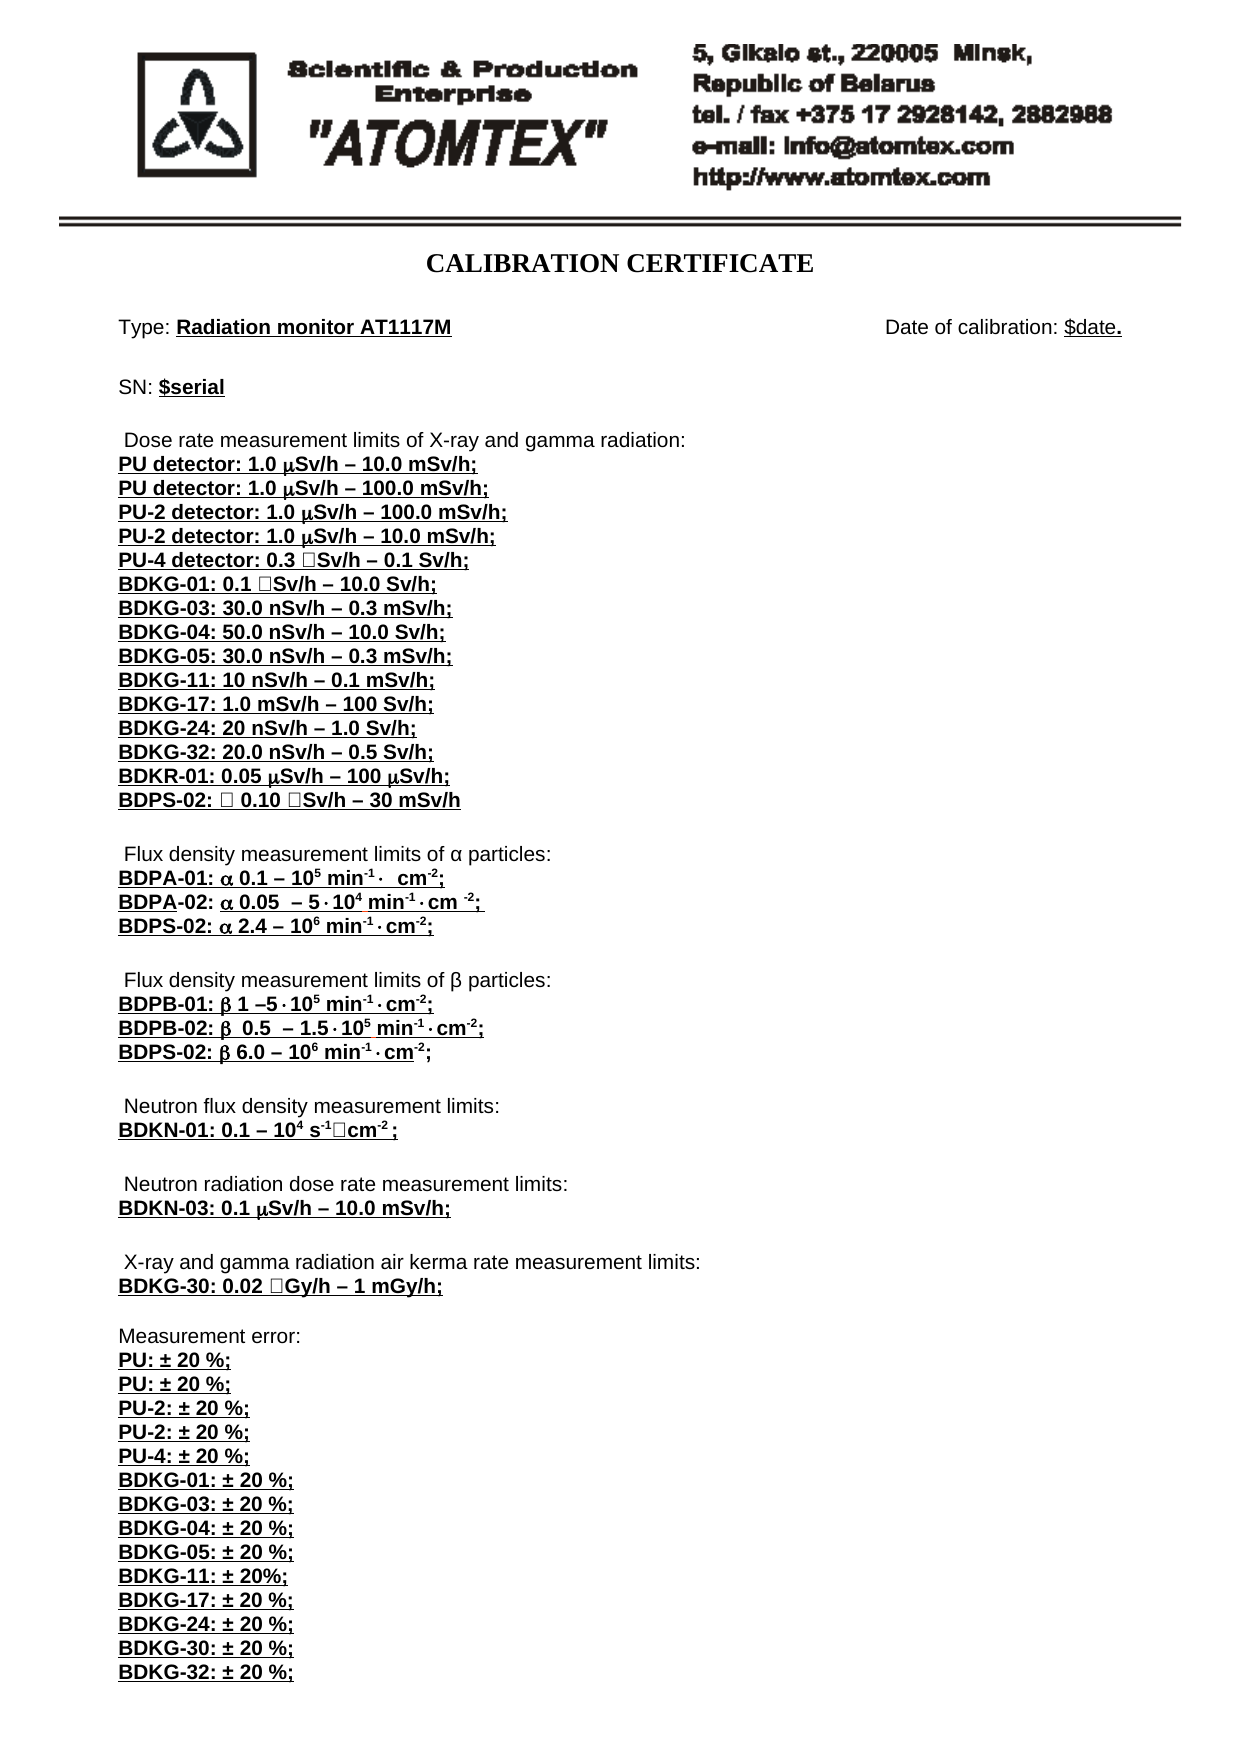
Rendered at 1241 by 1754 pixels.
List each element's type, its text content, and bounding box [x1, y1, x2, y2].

table_header BDKG-32: 20.0 nSv/h – 0.5 Sv/h; [118, 740, 1063, 764]
table_header Flux density measurement limits of α particles: [118, 842, 1063, 866]
table_header X-ray and gamma radiation air kerma rate measurement limits: [118, 1250, 1063, 1274]
table_header PU-2 detector: 1.0 mSv/h – 10.0 mSv/h; [118, 524, 1063, 548]
table_header BDKG-24: ± 20 %; [118, 1612, 1063, 1636]
table_header BDKN-01: 0.1 – 104 s-1cm-2 ; [118, 1118, 1063, 1142]
table_header BDKG-04: ± 20 %; [118, 1516, 1063, 1540]
table_header PU detector: 1.0 Sv/h – 100.0 mSv/h; [118, 476, 1063, 500]
table_header BDPA-02:  0.05 – 5104 min-1cm -2; [118, 890, 1063, 914]
table_header BDKG-01: ± 20 %; [118, 1468, 1063, 1492]
table_header Flux density measurement limits of β particles: [118, 968, 1063, 992]
table_header BDKG-17: ± 20 %; [118, 1588, 1063, 1612]
table_header PU-4 detector: 0.3 Sv/h – 0.1 Sv/h; [118, 548, 1063, 572]
table_header PU: ± 20 %; [118, 1348, 1063, 1372]
text CALIBRATION CERTIFICATE [118, 248, 1122, 279]
table_header BDKN-03: 0.1 mSv/h – 10.0 mSv/h; [118, 1196, 1063, 1220]
table_header BDPB-02:  0.5 – 1.5105 min-1cm-2; [118, 1016, 1063, 1040]
table_header PU-2 detector: 1.0 mSv/h – 100.0 mSv/h; [118, 500, 1063, 524]
table_header BDPB-01:  1 –5105 min-1cm-2; [118, 992, 1063, 1016]
table_header PU-4: ± 20 %; [118, 1444, 1063, 1468]
table_header PU: ± 20 %; [118, 1372, 1063, 1396]
table_header BDKG-32: ± 20 %; [118, 1660, 1063, 1683]
table_header PU-2: ± 20 %; [118, 1396, 1063, 1420]
table_header BDKG-17: 1.0 mSv/h – 100 Sv/h; [118, 692, 1063, 716]
table_header BDPS-02:  6.0 – 106 min-1cm-2; [118, 1040, 1063, 1064]
table_header BDKG-05: 30.0 nSv/h – 0.3 mSv/h; [118, 644, 1063, 668]
table_header BDKG-03: 30.0 nSv/h – 0.3 mSv/h; [118, 596, 1063, 620]
table_header Neutron radiation dose rate measurement limits: [118, 1172, 1063, 1196]
table_header BDKG-30: ± 20 %; [118, 1636, 1063, 1659]
table_header BDKG-11: 10 nSv/h – 0.1 mSv/h; [118, 668, 1063, 692]
table_header BDKG-05: ± 20 %; [118, 1540, 1063, 1564]
table_header PU-2: ± 20 %; [118, 1420, 1063, 1444]
text Measurement error: [118, 1324, 1122, 1348]
table_header BDPS-02:  2.4 – 106 min-1cm-2; [118, 914, 1063, 938]
text 03: ± 20 %БД [118, 1298, 1122, 1324]
picture [59, 44, 1182, 248]
table_header Dose rate measurement limits of X-ray and gamma radiation: [118, 428, 1063, 452]
text Type: Radiation monitor AT1117M Date of calibration: $date. [118, 315, 1122, 339]
table_header BDKG-04: 50.0 nSv/h – 10.0 Sv/h; [118, 620, 1063, 644]
table_header BDPS-02:  0.10 Sv/h – 30 mSv/h [118, 788, 1063, 812]
table_header BDKG-01: 0.1 Sv/h – 10.0 Sv/h; [118, 572, 1063, 596]
table_header BDKG-03: ± 20 %; [118, 1492, 1063, 1516]
table_header BDKR-01: 0.05 mSv/h – 100 mSv/h; [118, 764, 1063, 788]
table_header PU detector: 1.0 Sv/h – 10.0 mSv/h; [118, 452, 1063, 476]
text SN: $serial [118, 375, 1122, 399]
table_header Neutron flux density measurement limits: [118, 1094, 1063, 1118]
table_header BDKG-11: ± 20%; [118, 1564, 1063, 1588]
table_header BDPA-01:  0.1 – 105 min-1 cm-2; [118, 866, 1063, 890]
table_header BDKG-24: 20 nSv/h – 1.0 Sv/h; [118, 716, 1063, 740]
table_header BDKG-30: 0.02 Gy/h – 1 mGy/h; [118, 1274, 1063, 1298]
